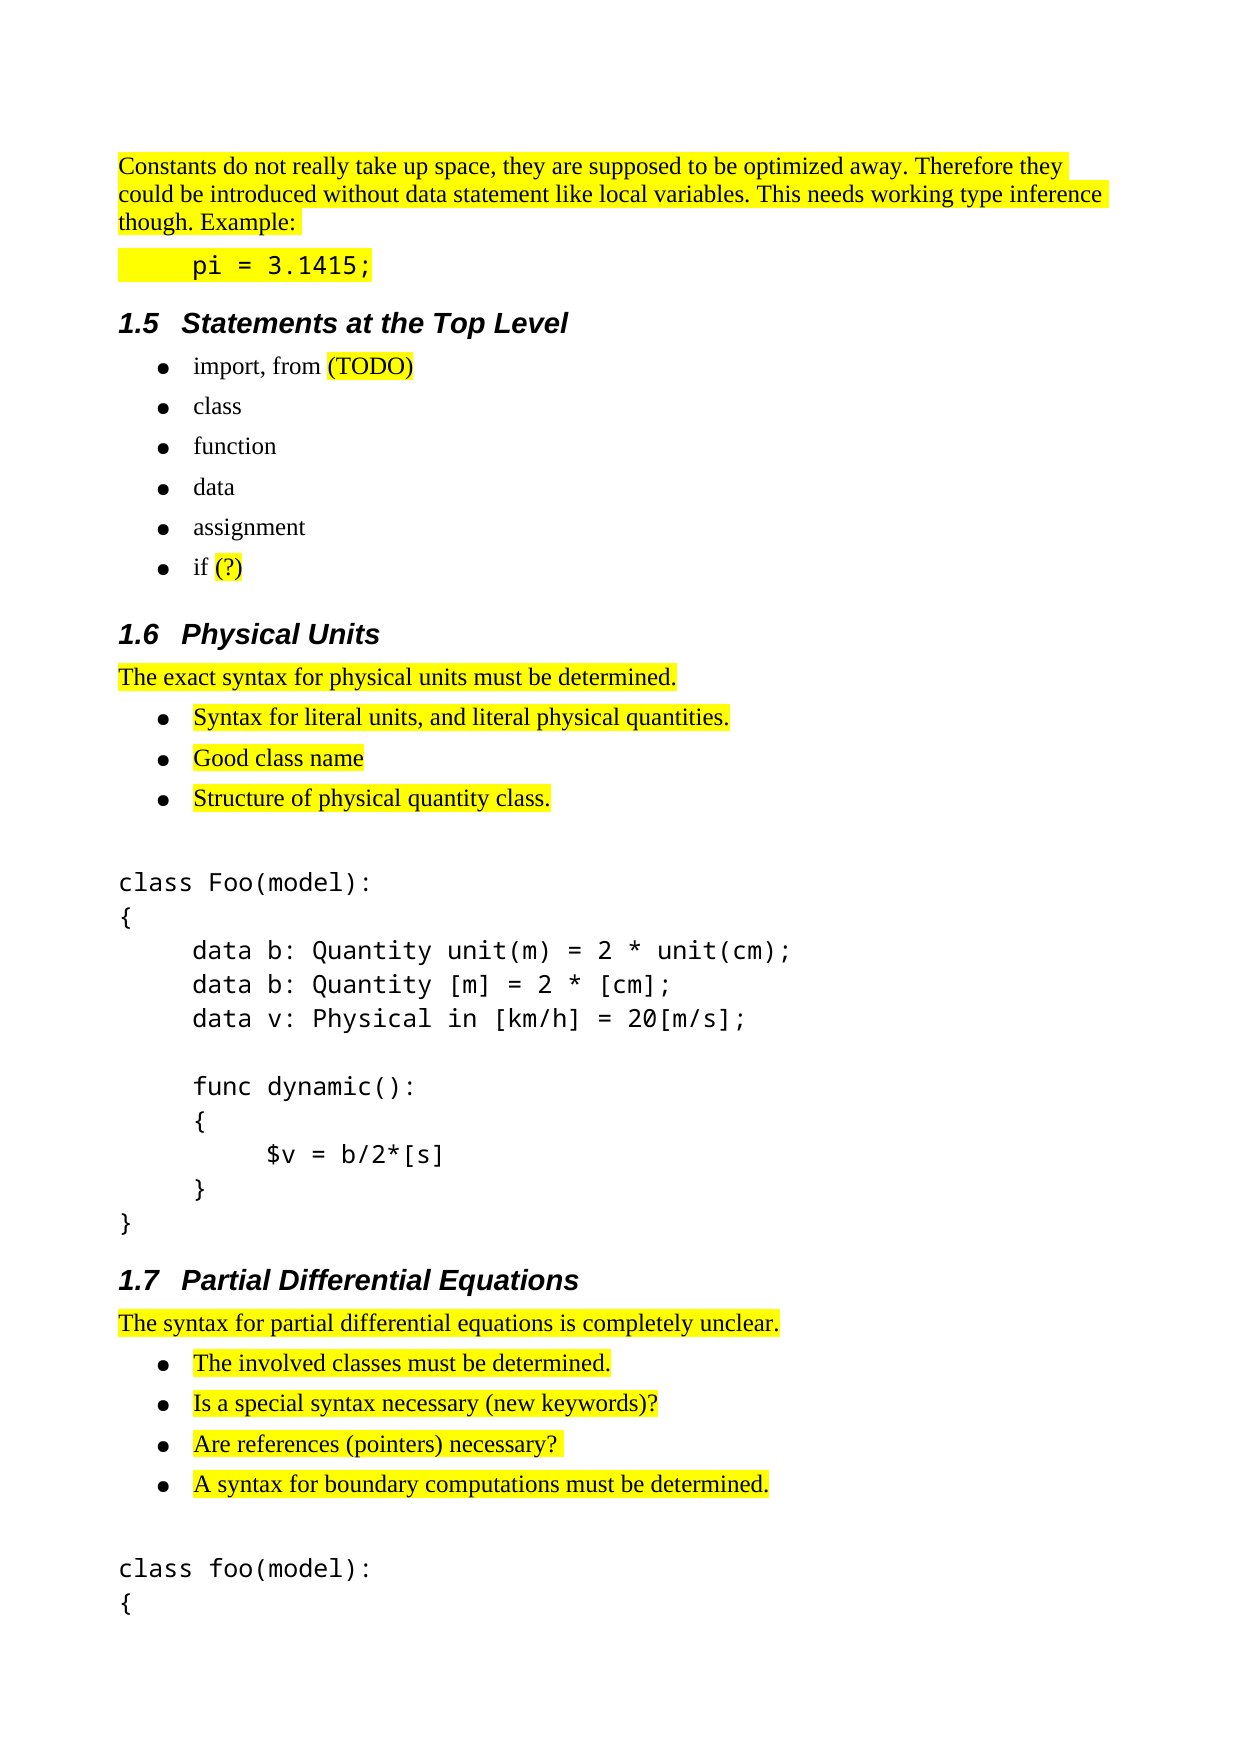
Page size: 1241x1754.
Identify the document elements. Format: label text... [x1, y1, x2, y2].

list function [156, 432, 1122, 460]
text { [118, 1103, 1122, 1137]
list Are references (pointers) necessary? [156, 1430, 1122, 1457]
list import, from (TODO) [156, 352, 1122, 380]
text } [118, 1205, 1122, 1239]
text data b: Quantity unit(m) = 2 * unit(cm); [118, 932, 1122, 967]
text data v: Physical in [km/h] = 20[m/s]; [118, 1001, 1122, 1035]
list The involved classes must be determined. [156, 1349, 1122, 1377]
text $v = b/2*[s] [118, 1137, 1122, 1171]
subtitle Statements at the Top Level [118, 307, 1122, 339]
text pi = 3.1415; [118, 248, 1122, 282]
list data [156, 473, 1122, 500]
text class Foo(model): [118, 864, 1122, 898]
list class [156, 392, 1122, 420]
text func dynamic(): [118, 1069, 1122, 1103]
subtitle Physical Units [118, 618, 1122, 651]
list Is a special syntax necessary (new keywords)? [156, 1389, 1122, 1417]
list if (?) [156, 553, 1122, 581]
text } [118, 1171, 1122, 1205]
list Structure of physical quantity class. [156, 784, 1122, 812]
subtitle Partial Differential Equations [118, 1264, 1122, 1297]
list assignment [156, 513, 1122, 541]
text Constants do not really take up space, they are supposed to be optimized away. Therefore they could be introduced without data statement like local variables. This needs working type inference though. Example: [118, 152, 1122, 235]
text class foo(model): [118, 1550, 1122, 1584]
text { [118, 1584, 1122, 1618]
text { [118, 898, 1122, 932]
text The exact syntax for physical units must be determined. [118, 663, 1122, 691]
text data b: Quantity [m] = 2 * [cm]; [118, 967, 1122, 1001]
list Good class name [156, 744, 1122, 771]
text The syntax for partial differential equations is completely unclear. [118, 1309, 1122, 1337]
list Syntax for literal units, and literal physical quantities. [156, 703, 1122, 731]
list A syntax for boundary computations must be determined. [156, 1470, 1122, 1498]
